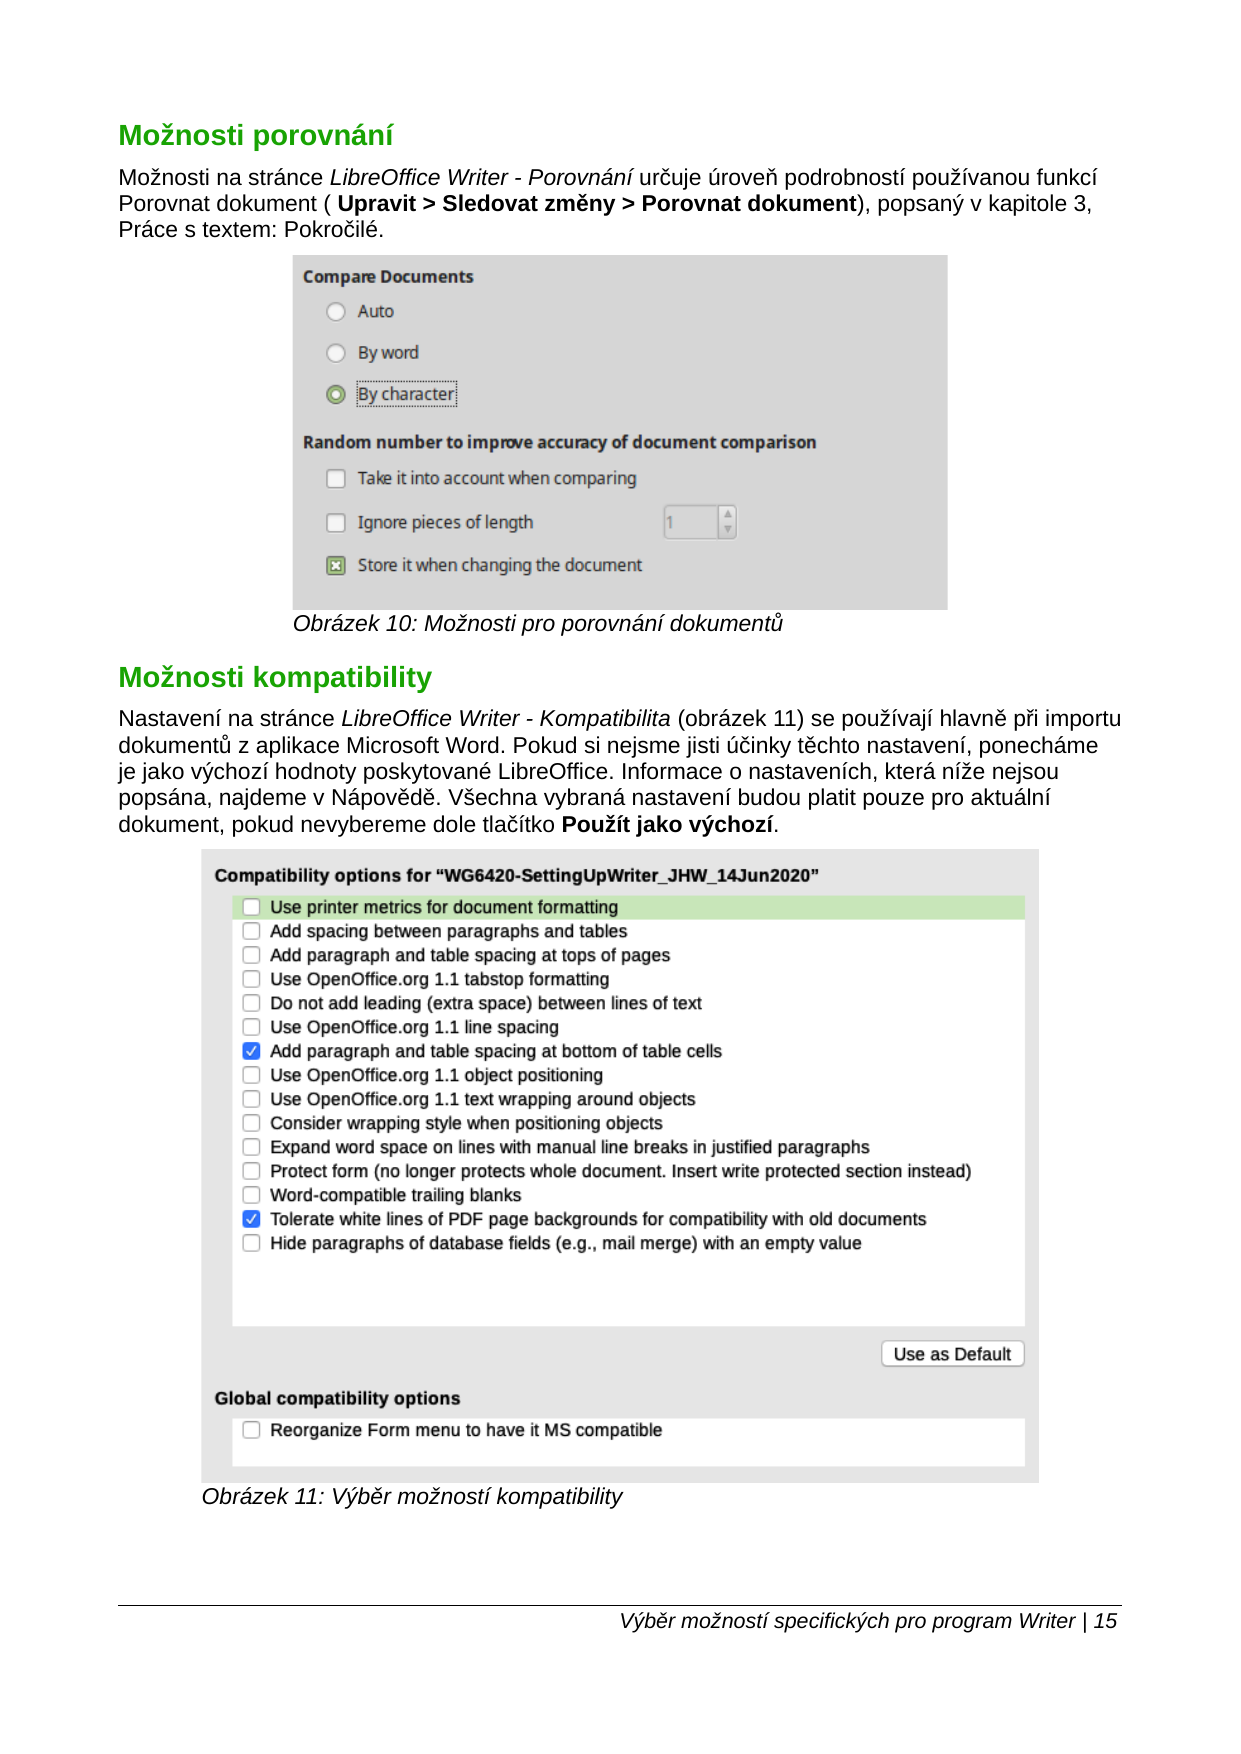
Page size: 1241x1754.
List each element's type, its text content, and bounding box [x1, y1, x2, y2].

text Nastavení na stránce LibreOffice Writer - Kompatibilita (obrázek 11) se používají hlavně při importu dokumentů z aplikace Microsoft Word. Pokud si nejsme jisti účinky těchto nastavení, ponecháme je jako výchozí hodnoty poskytované LibreOffice. Informace o nastaveních, která níže nejsou popsána, najdeme v Nápovědě. Všechna vybraná nastavení budou platit pouze pro aktuální dokument, pokud nevybereme dole tlačítko Použít jako výchozí. [118, 705, 1122, 837]
subtitle Možnosti kompatibility [118, 660, 1122, 693]
text Obrázek 11: Výběr možností kompatibility [201, 1483, 1039, 1509]
text Obrázek 10: Možnosti pro porovnání dokumentů [293, 610, 948, 636]
picture [292, 255, 948, 610]
subtitle Možnosti porovnání [118, 118, 1122, 152]
picture [201, 849, 1039, 1483]
text Možnosti na stránce LibreOffice Writer - Porovnání určuje úroveň podrobností používanou funkcí Porovnat dokument ( Upravit > Sledovat změny > Porovnat dokument), popsaný v kapitole 3, Práce s textem: Pokročilé. [118, 163, 1122, 242]
